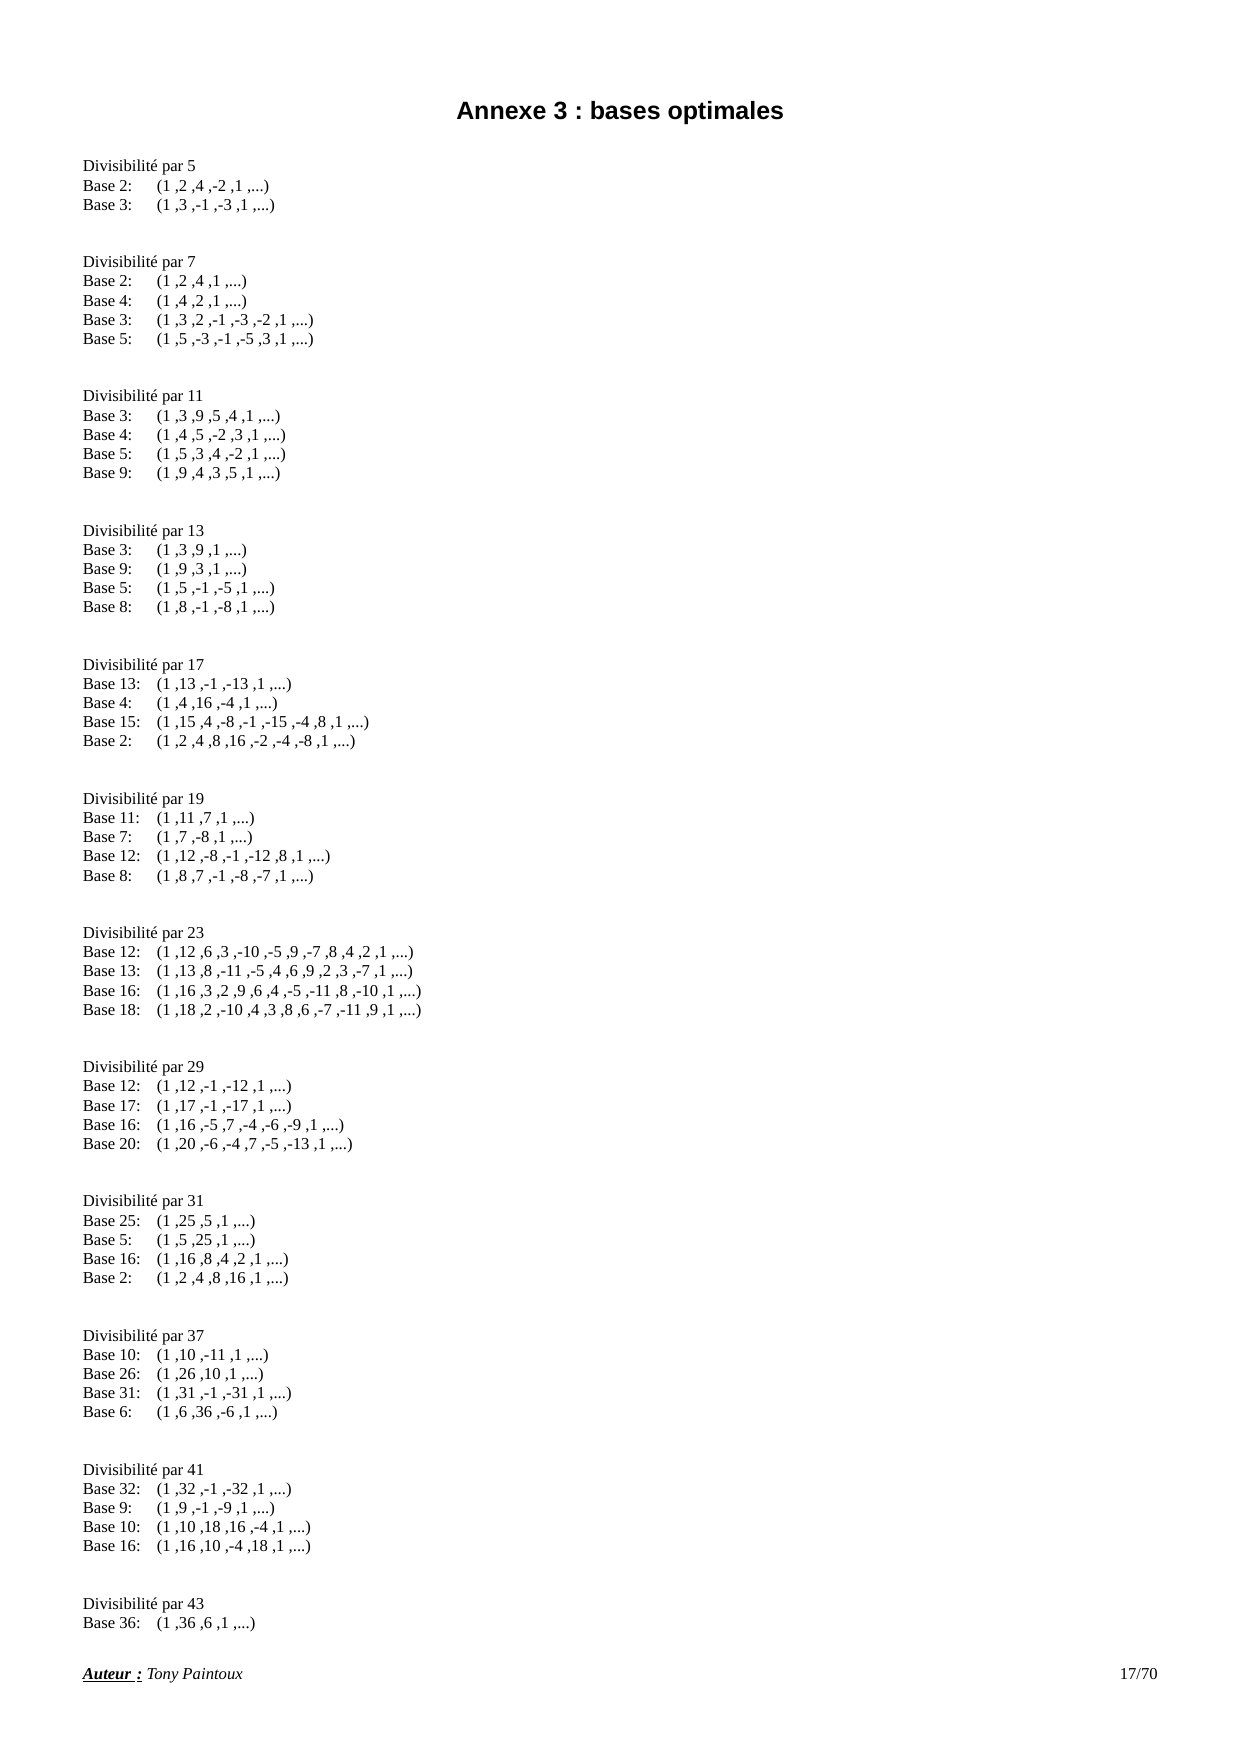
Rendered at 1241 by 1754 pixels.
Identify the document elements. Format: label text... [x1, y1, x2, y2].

text Base 5: (1 ,5 ,25 ,1 ,...) [83, 1229, 1157, 1249]
text Divisibilité par 5 [83, 156, 1157, 175]
text Divisibilité par 23 [83, 923, 1157, 942]
text Base 18: (1 ,18 ,2 ,-10 ,4 ,3 ,8 ,6 ,-7 ,-11 ,9 ,1 ,...) [83, 999, 1157, 1019]
text Base 11: (1 ,11 ,7 ,1 ,...) [83, 808, 1157, 827]
text Base 5: (1 ,5 ,3 ,4 ,-2 ,1 ,...) [83, 444, 1157, 463]
text Divisibilité par 7 [83, 252, 1157, 271]
text Base 25: (1 ,25 ,5 ,1 ,...) [83, 1210, 1157, 1229]
text Base 20: (1 ,20 ,-6 ,-4 ,7 ,-5 ,-13 ,1 ,...) [83, 1134, 1157, 1153]
text Base 3: (1 ,3 ,9 ,1 ,...) [83, 539, 1157, 559]
text Divisibilité par 11 [83, 386, 1157, 405]
text Divisibilité par 37 [83, 1325, 1157, 1344]
text Divisibilité par 29 [83, 1057, 1157, 1076]
text Base 2: (1 ,2 ,4 ,-2 ,1 ,...) [83, 175, 1157, 194]
text Divisibilité par 43 [83, 1594, 1157, 1613]
text Base 13: (1 ,13 ,8 ,-11 ,-5 ,4 ,6 ,9 ,2 ,3 ,-7 ,1 ,...) [83, 961, 1157, 980]
text Divisibilité par 17 [83, 654, 1157, 674]
text Base 9: (1 ,9 ,-1 ,-9 ,1 ,...) [83, 1498, 1157, 1517]
text Base 13: (1 ,13 ,-1 ,-13 ,1 ,...) [83, 674, 1157, 693]
text Base 2: (1 ,2 ,4 ,8 ,16 ,-2 ,-4 ,-8 ,1 ,...) [83, 731, 1157, 750]
text Base 4: (1 ,4 ,16 ,-4 ,1 ,...) [83, 693, 1157, 712]
text Base 8: (1 ,8 ,7 ,-1 ,-8 ,-7 ,1 ,...) [83, 865, 1157, 884]
text Base 3: (1 ,3 ,2 ,-1 ,-3 ,-2 ,1 ,...) [83, 309, 1157, 329]
text Base 9: (1 ,9 ,3 ,1 ,...) [83, 559, 1157, 578]
text Base 6: (1 ,6 ,36 ,-6 ,1 ,...) [83, 1402, 1157, 1421]
text Base 3: (1 ,3 ,9 ,5 ,4 ,1 ,...) [83, 405, 1157, 424]
text Base 15: (1 ,15 ,4 ,-8 ,-1 ,-15 ,-4 ,8 ,1 ,...) [83, 712, 1157, 731]
text Base 16: (1 ,16 ,10 ,-4 ,18 ,1 ,...) [83, 1536, 1157, 1555]
text Base 2: (1 ,2 ,4 ,8 ,16 ,1 ,...) [83, 1268, 1157, 1287]
text Base 12: (1 ,12 ,-8 ,-1 ,-12 ,8 ,1 ,...) [83, 846, 1157, 865]
text Divisibilité par 19 [83, 789, 1157, 808]
text Base 9: (1 ,9 ,4 ,3 ,5 ,1 ,...) [83, 463, 1157, 482]
text Base 7: (1 ,7 ,-8 ,1 ,...) [83, 827, 1157, 846]
text Base 12: (1 ,12 ,-1 ,-12 ,1 ,...) [83, 1076, 1157, 1095]
text Base 31: (1 ,31 ,-1 ,-31 ,1 ,...) [83, 1383, 1157, 1402]
text Base 26: (1 ,26 ,10 ,1 ,...) [83, 1364, 1157, 1383]
text Base 32: (1 ,32 ,-1 ,-32 ,1 ,...) [83, 1479, 1157, 1498]
text Base 17: (1 ,17 ,-1 ,-17 ,1 ,...) [83, 1095, 1157, 1114]
text Base 10: (1 ,10 ,18 ,16 ,-4 ,1 ,...) [83, 1517, 1157, 1536]
text Base 16: (1 ,16 ,3 ,2 ,9 ,6 ,4 ,-5 ,-11 ,8 ,-10 ,1 ,...) [83, 980, 1157, 999]
text Base 12: (1 ,12 ,6 ,3 ,-10 ,-5 ,9 ,-7 ,8 ,4 ,2 ,1 ,...) [83, 942, 1157, 961]
text Divisibilité par 31 [83, 1191, 1157, 1210]
text Base 5: (1 ,5 ,-1 ,-5 ,1 ,...) [83, 578, 1157, 597]
subtitle Annexe 3 : bases optimales [83, 96, 1157, 124]
text Base 2: (1 ,2 ,4 ,1 ,...) [83, 271, 1157, 290]
text Base 16: (1 ,16 ,8 ,4 ,2 ,1 ,...) [83, 1249, 1157, 1268]
text Divisibilité par 41 [83, 1459, 1157, 1479]
text Base 4: (1 ,4 ,2 ,1 ,...) [83, 290, 1157, 309]
text Base 3: (1 ,3 ,-1 ,-3 ,1 ,...) [83, 194, 1157, 214]
text Base 8: (1 ,8 ,-1 ,-8 ,1 ,...) [83, 597, 1157, 616]
text Base 36: (1 ,36 ,6 ,1 ,...) [83, 1613, 1157, 1632]
text Base 5: (1 ,5 ,-3 ,-1 ,-5 ,3 ,1 ,...) [83, 329, 1157, 348]
text Base 4: (1 ,4 ,5 ,-2 ,3 ,1 ,...) [83, 424, 1157, 444]
text Base 10: (1 ,10 ,-11 ,1 ,...) [83, 1344, 1157, 1364]
text Divisibilité par 13 [83, 520, 1157, 539]
text Base 16: (1 ,16 ,-5 ,7 ,-4 ,-6 ,-9 ,1 ,...) [83, 1114, 1157, 1134]
